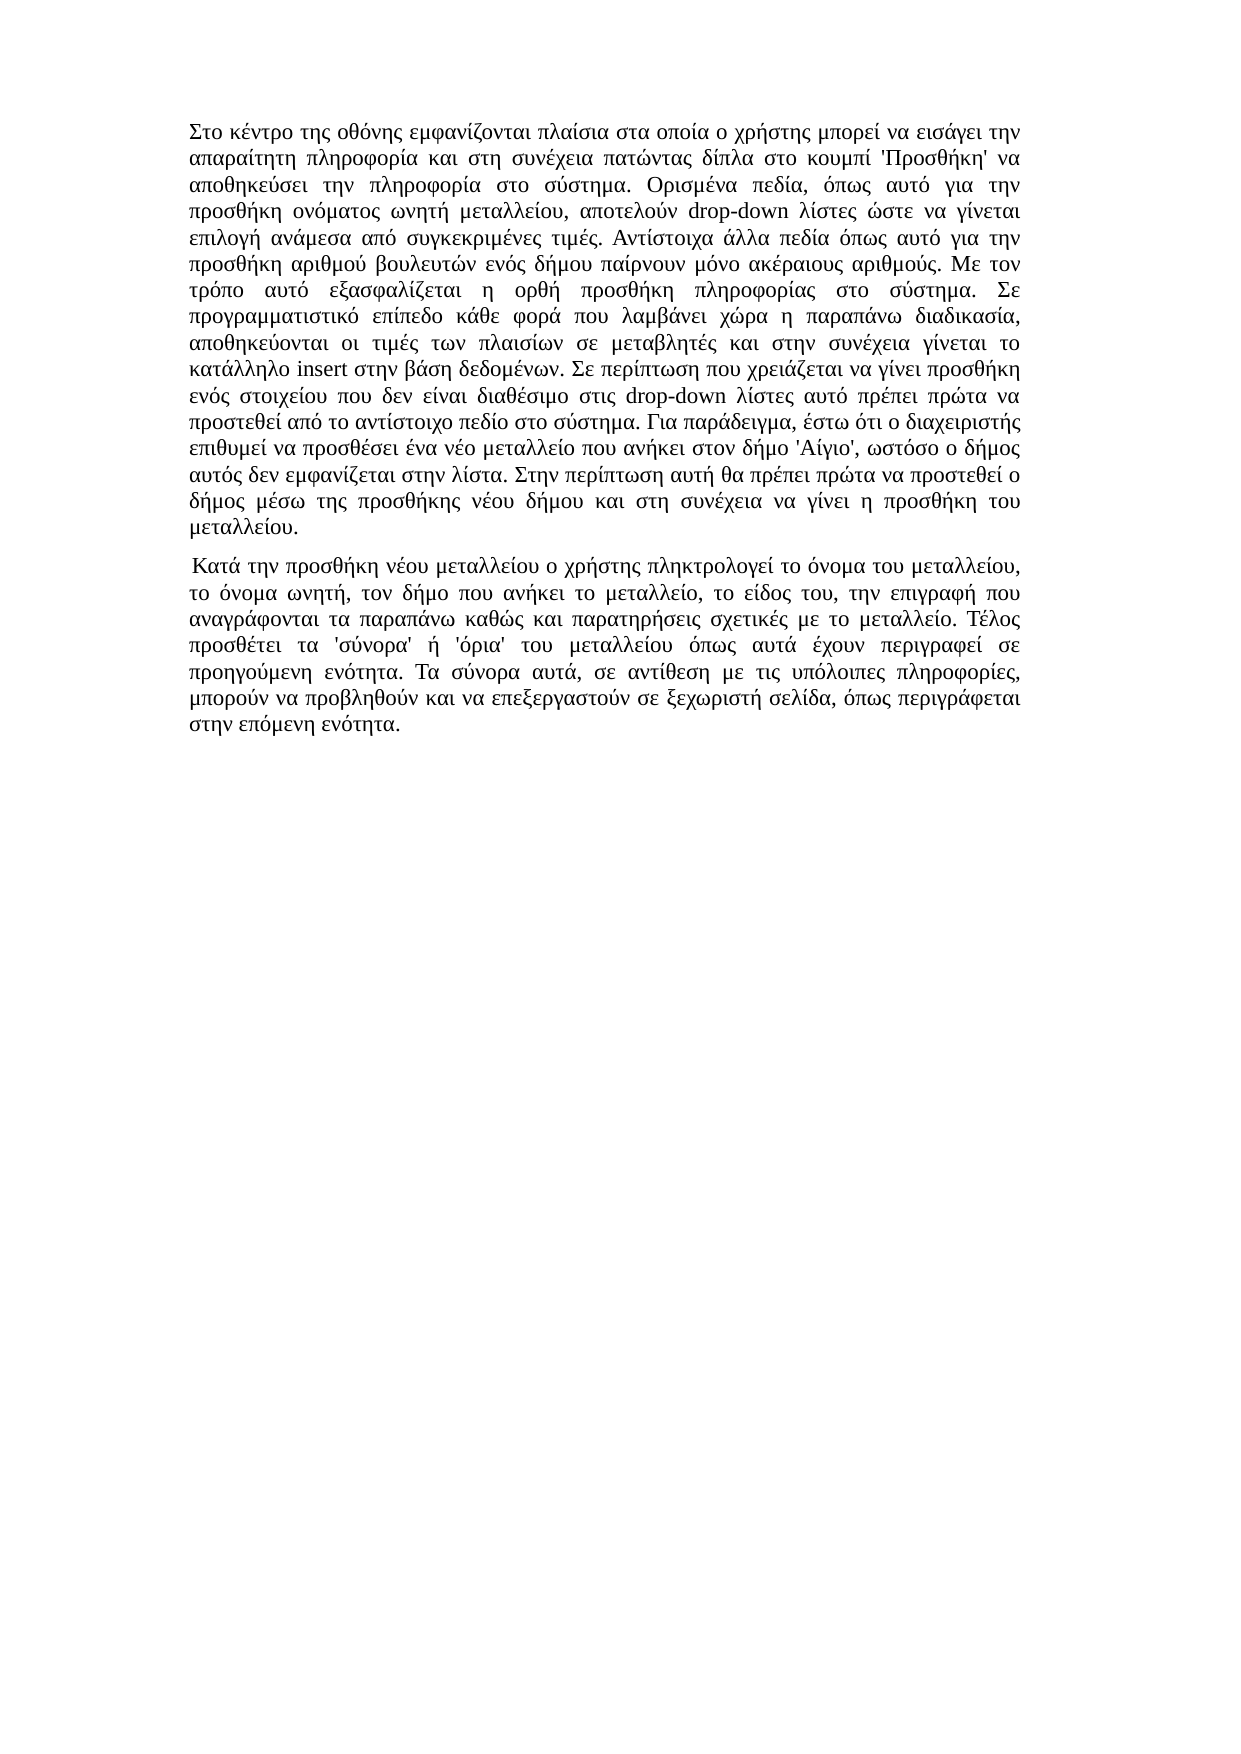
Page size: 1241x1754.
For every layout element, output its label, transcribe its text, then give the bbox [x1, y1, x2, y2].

text Στο κέντρο της οθόνης εμφανίζονται πλαίσια στα οποία ο χρήστης μπορεί να εισάγει την απαραίτητη πληροφορία και στη συνέχεια πατώντας δίπλα στο κουμπί 'Προσθήκη' να αποθηκεύσει την πληροφορία στο σύστημα. Ορισμένα πεδία, όπως αυτό για την προσθήκη ονόματος ωνητή μεταλλείου, αποτελούν drop-down λίστες ώστε να γίνεται επιλογή ανάμεσα από συγκεκριμένες τιμές. Αντίστοιχα άλλα πεδία όπως αυτό για την προσθήκη αριθμού βουλευτών ενός δήμου παίρνουν μόνο ακέραιους αριθμούς. Με τον τρόπο αυτό εξασφαλίζεται η ορθή προσθήκη πληροφορίας στο σύστημα. Σε προγραμματιστικό επίπεδο κάθε φορά που λαμβάνει χώρα η παραπάνω διαδικασία, αποθηκεύονται οι τιμές των πλαισίων σε μεταβλητές και στην συνέχεια γίνεται το κατάλληλο insert στην βάση δεδομένων. Σε περίπτωση που χρειάζεται να γίνει προσθήκη ενός στοιχείου που δεν είναι διαθέσιμο στις drop-down λίστες αυτό πρέπει πρώτα να προστεθεί από το αντίστοιχο πεδίο στο σύστημα. Για παράδειγμα, έστω ότι ο διαχειριστής επιθυμεί να προσθέσει ένα νέο μεταλλείο που ανήκει στον δήμο 'Αίγιο', ωστόσο ο δήμος αυτός δεν εμφανίζεται στην λίστα. Στην περίπτωση αυτή θα πρέπει πρώτα να προστεθεί ο δήμος μέσω της προσθήκης νέου δήμου και στη συνέχεια να γίνει η προσθήκη του μεταλλείου. [189, 118, 1022, 540]
text Κατά την προσθήκη νέου μεταλλείου ο χρήστης πληκτρολογεί το όνομα του μεταλλείου, το όνομα ωνητή, τον δήμο που ανήκει το μεταλλείο, το είδος του, την επιγραφή που αναγράφονται τα παραπάνω καθώς και παρατηρήσεις σχετικές με το μεταλλείο. Τέλος προσθέτει τα 'σύνορα' ή 'όρια' του μεταλλείου όπως αυτά έχουν περιγραφεί σε προηγούμενη ενότητα. Τα σύνορα αυτά, σε αντίθεση με τις υπόλοιπες πληροφορίες, μπορούν να προβληθούν και να επεξεργαστούν σε ξεχωριστή σελίδα, όπως περιγράφεται στην επόμενη ενότητα. [189, 552, 1022, 737]
